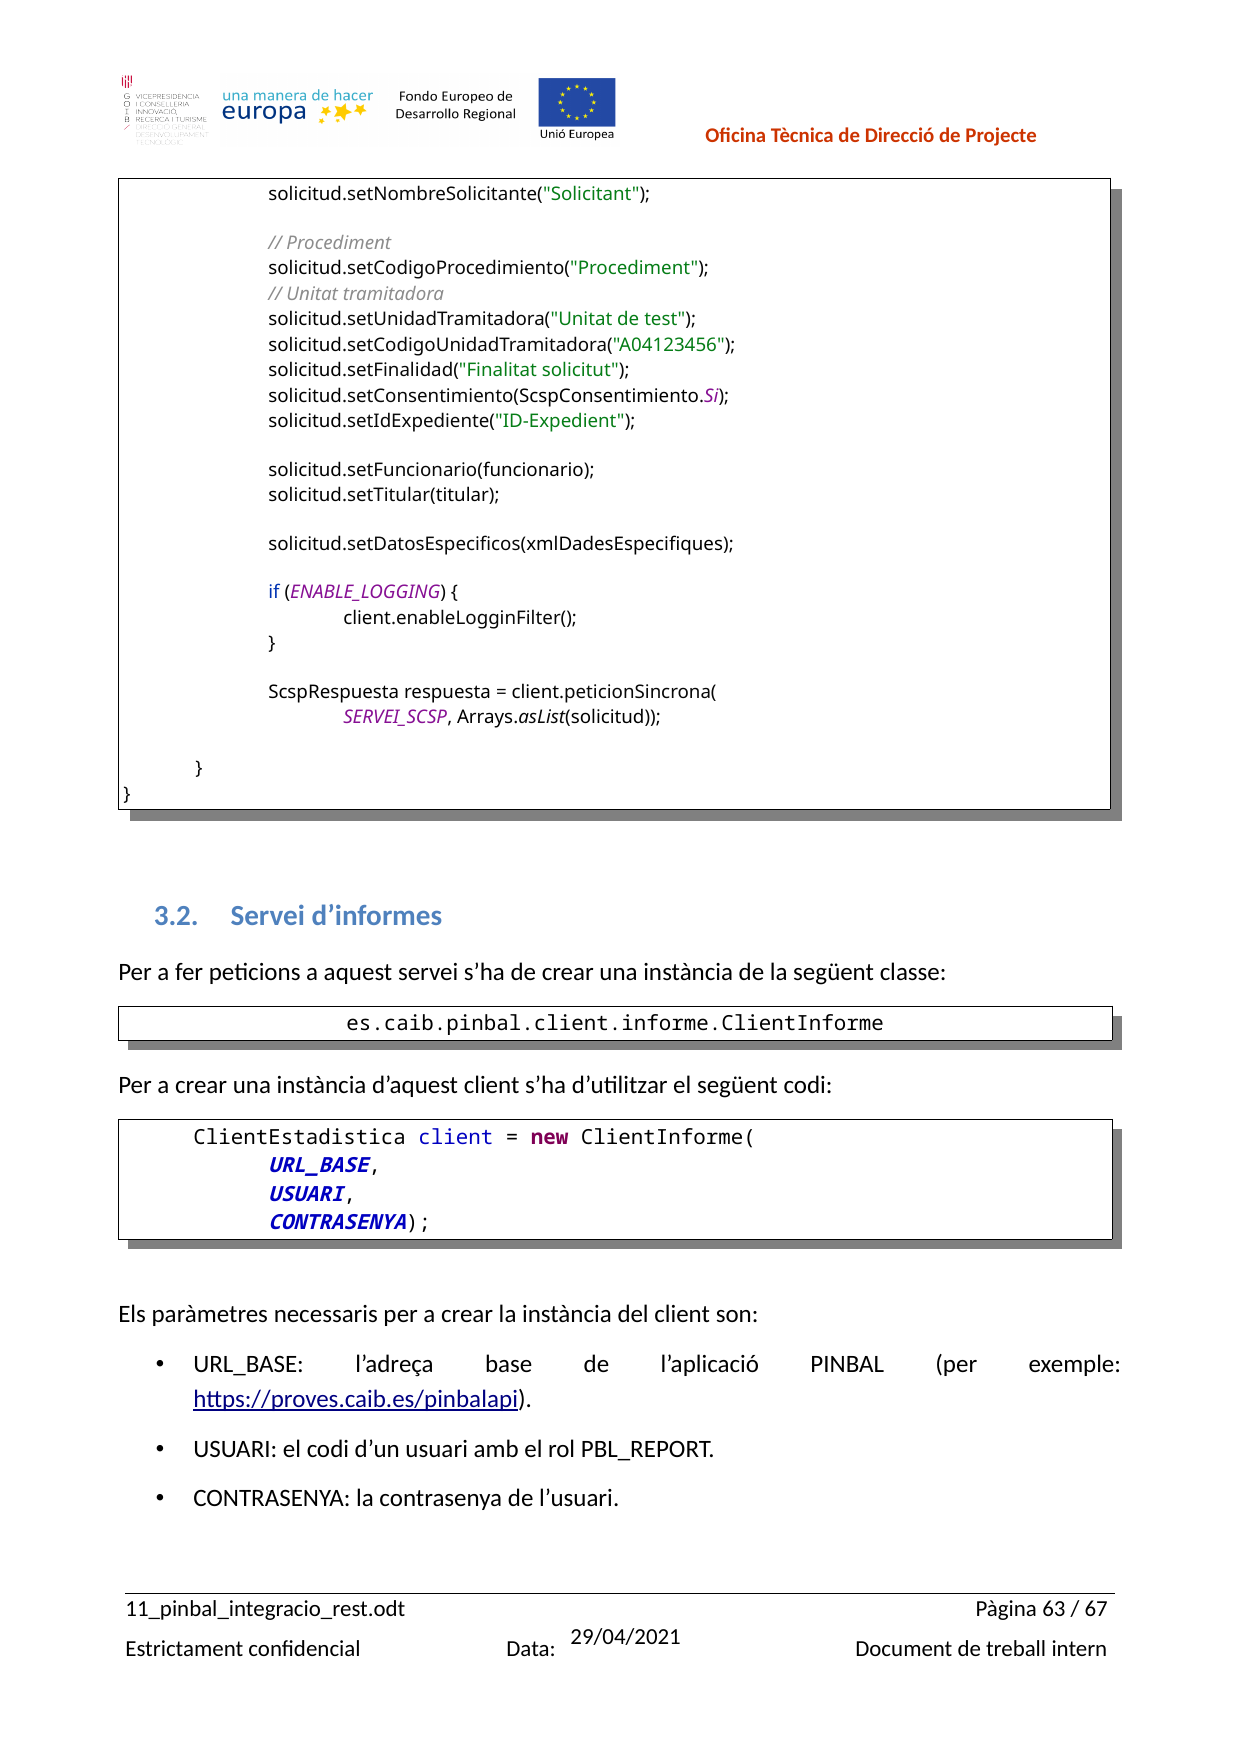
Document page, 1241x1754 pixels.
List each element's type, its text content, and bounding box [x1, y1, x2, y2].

text Els paràmetres necessaris per a crear la instància del client son: [118, 1298, 1122, 1329]
text USUARI, [119, 1176, 1112, 1204]
picture [118, 73, 213, 147]
text solicitud.setNombreSolicitante("Solicitant"); [119, 179, 1110, 226]
list USUARI: el codi d’un usuari amb el rol PBL_REPORT. [156, 1433, 1122, 1463]
subtitle Servei d’informes [153, 897, 1122, 932]
text } [119, 726, 1110, 777]
text es.caib.pinbal.client.informe.ClientInforme [119, 1007, 1112, 1040]
text ClientEstadistica client = new ClientInforme( [119, 1120, 1112, 1147]
text } [119, 777, 1110, 809]
text Per a crear una instància d’aquest client s’ha d’utilitzar el següent codi: [118, 1069, 1122, 1100]
text URL_BASE, [119, 1147, 1112, 1176]
list CONTRASENYA: la contrasenya de l’usuari. [156, 1482, 1122, 1513]
list URL_BASE: l’adreça base de l’aplicació PINBAL (per exemple: https://proves.caib.es/pinbalapi). [156, 1348, 1122, 1414]
text Per a fer peticions a aquest servei s’ha de crear una instància de la següent classe: [118, 956, 1122, 986]
text SERVEI_SCSP, Arrays.asList(solicitud)); [119, 701, 1110, 726]
picture [219, 73, 621, 147]
text CONTRASENYA); [119, 1204, 1112, 1238]
text // Procediment solicitud.setCodigoProcedimiento("Procediment"); // Unitat tramitadora solicitud.setUnidadTramitadora("Unitat de test"); solicitud.setCodigoUnidadTramitadora("A04123456"); solicitud.setFinalidad("Finalitat solicitut"); solicitud.setConsentimiento(ScspConsentimiento.Si); solicitud.setIdExpediente("ID-Expedient"); solicitud.setFuncionario(funcionario); solicitud.setTitular(titular); solicitud.setDatosEspecificos(xmlDadesEspecifiques); if (ENABLE_LOGGING) { client.enableLogginFilter(); } ScspRespuesta respuesta = client.peticionSincrona( [119, 226, 1110, 701]
